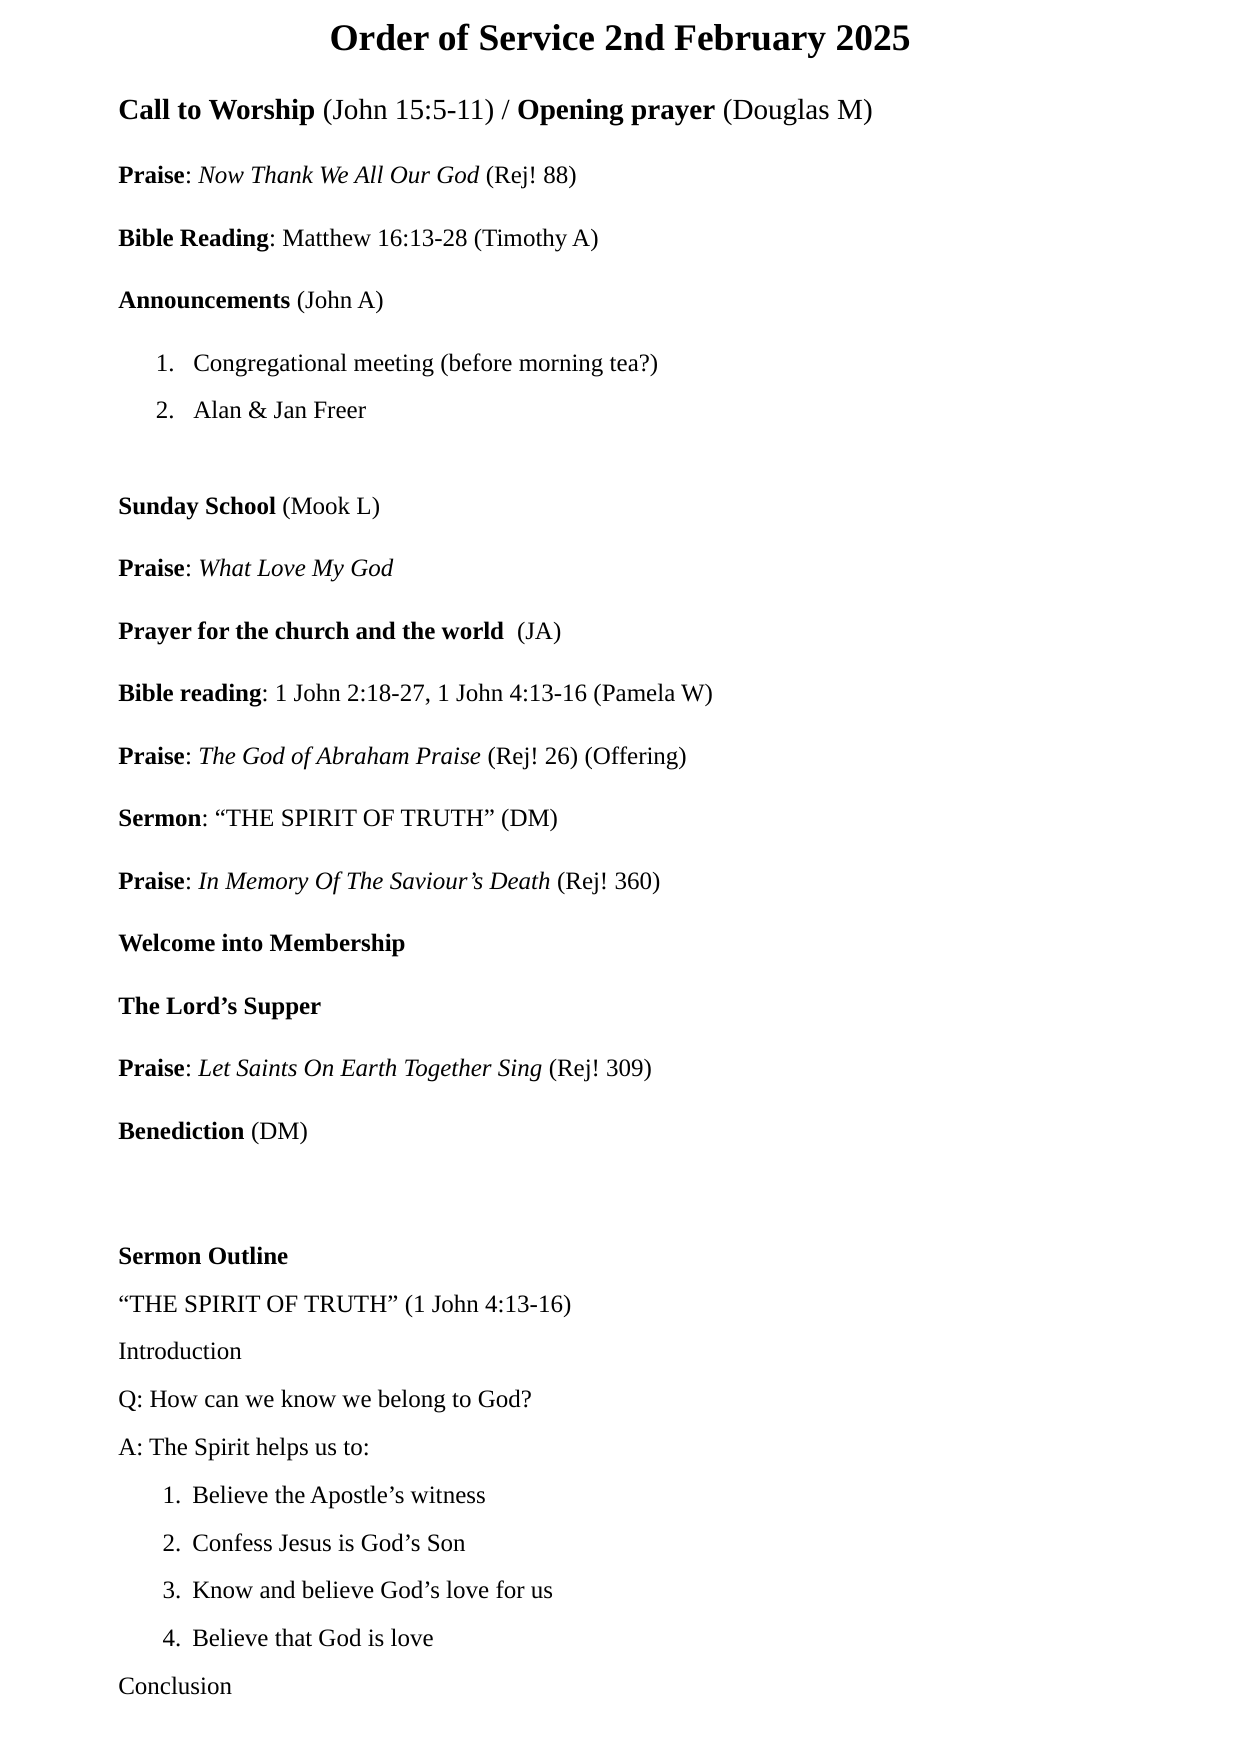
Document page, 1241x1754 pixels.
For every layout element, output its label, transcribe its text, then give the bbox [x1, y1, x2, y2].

list Alan & Jan Freer [156, 396, 1122, 424]
text “THE SPIRIT OF TRUTH” (1 John 4:13-16) [118, 1289, 1122, 1317]
text Sermon: “THE SPIRIT OF TRUTH” (DM) [118, 803, 1122, 832]
text Prayer for the church and the world (JA) [118, 616, 1122, 644]
text Bible reading: 1 John 2:18-27, 1 John 4:13-16 (Pamela W) [118, 678, 1122, 707]
text Sunday School (Mook L) [118, 491, 1122, 519]
text Call to Worship (John 15:5-11) / Opening prayer (Douglas M) [118, 92, 1122, 126]
list Congregational meeting (before morning tea?) [156, 348, 1122, 377]
text Bible Reading: Matthew 16:13-28 (Timothy A) [118, 223, 1122, 252]
list Believe that God is love [162, 1623, 1122, 1652]
text Praise: In Memory Of The Saviour’s Death (Rej! 360) [118, 866, 1122, 894]
text Praise: The God of Abraham Praise (Rej! 26) (Offering) [118, 741, 1122, 769]
list Believe the Apostle’s witness [162, 1480, 1122, 1509]
list Confess Jesus is God’s Son [162, 1528, 1122, 1556]
text Introduction [118, 1336, 1122, 1365]
text Welcome into Membership [118, 928, 1122, 957]
text Q: How can we know we belong to God? [118, 1384, 1122, 1413]
list Know and believe God’s love for us [162, 1576, 1122, 1604]
text Benediction (DM) [118, 1116, 1122, 1144]
text Sermon Outline [118, 1241, 1122, 1269]
text Praise: What Love My God [118, 553, 1122, 582]
text A: The Spirit helps us to: [118, 1432, 1122, 1461]
text Announcements (John A) [118, 286, 1122, 314]
text Praise: Now Thank We All Our God (Rej! 88) [118, 161, 1122, 189]
text The Lord’s Supper [118, 991, 1122, 1019]
text Conclusion [118, 1671, 1122, 1700]
text Praise: Let Saints On Earth Together Sing (Rej! 309) [118, 1053, 1122, 1082]
